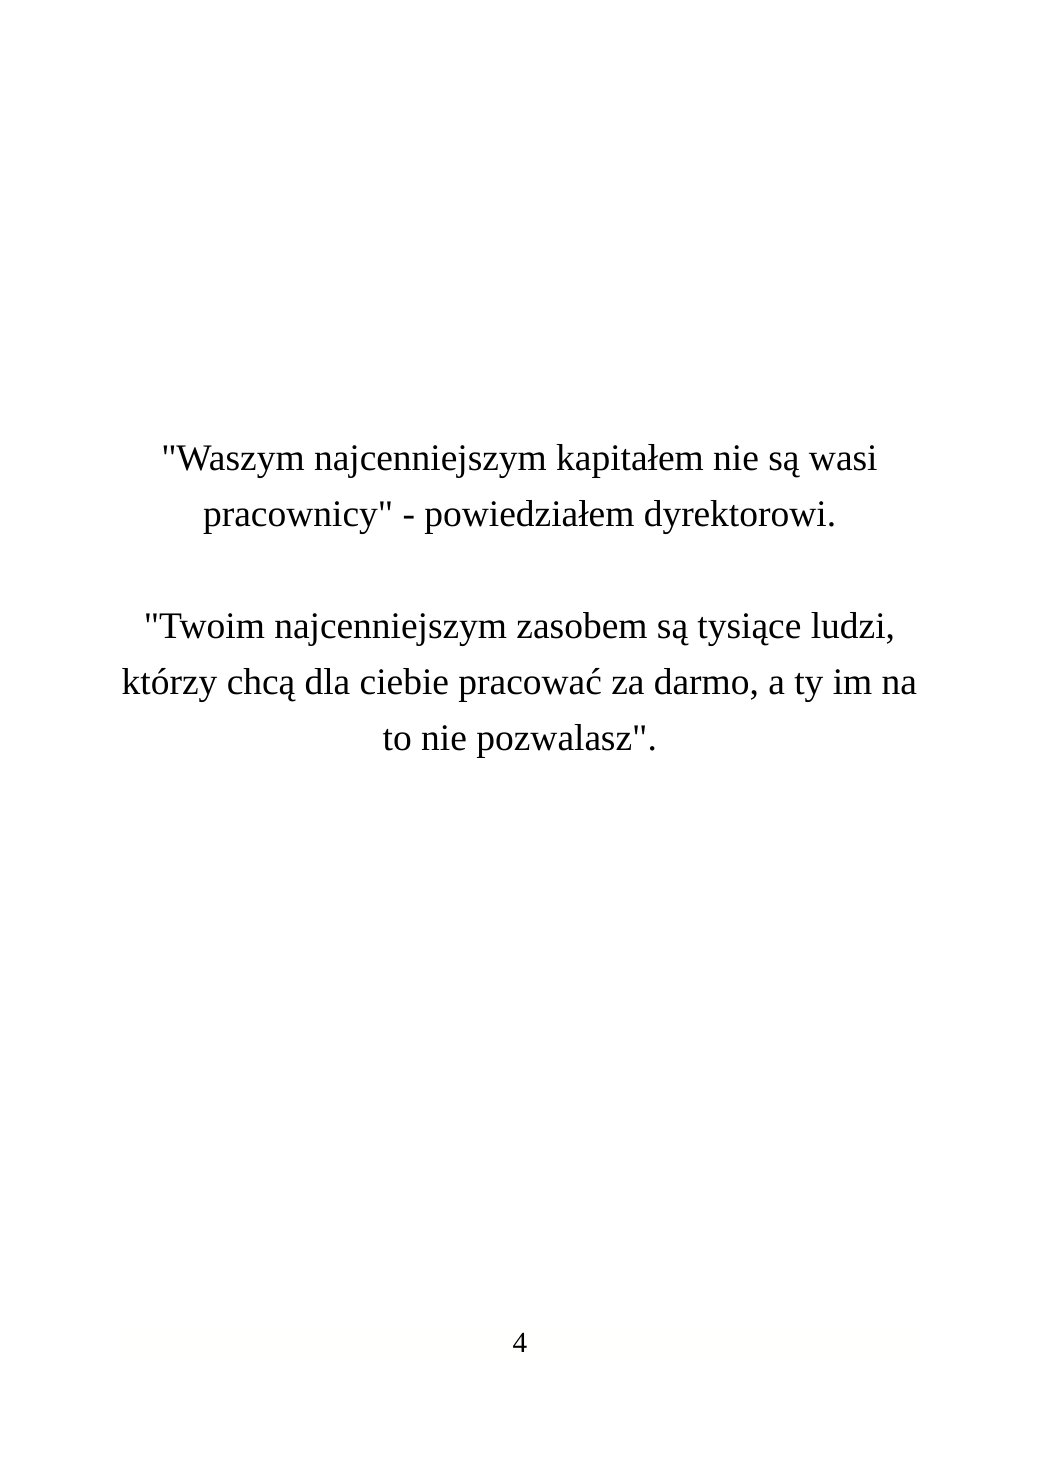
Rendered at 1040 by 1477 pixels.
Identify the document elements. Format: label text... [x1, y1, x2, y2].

text "Twoim najcenniejszym zasobem są tysiące ludzi, którzy chcą dla ciebie pracować za darmo, a ty im na to nie pozwalasz". [118, 603, 921, 758]
text "Waszym najcenniejszym kapitałem nie są wasi pracownicy" - powiedziałem dyrektorowi. [118, 435, 921, 534]
